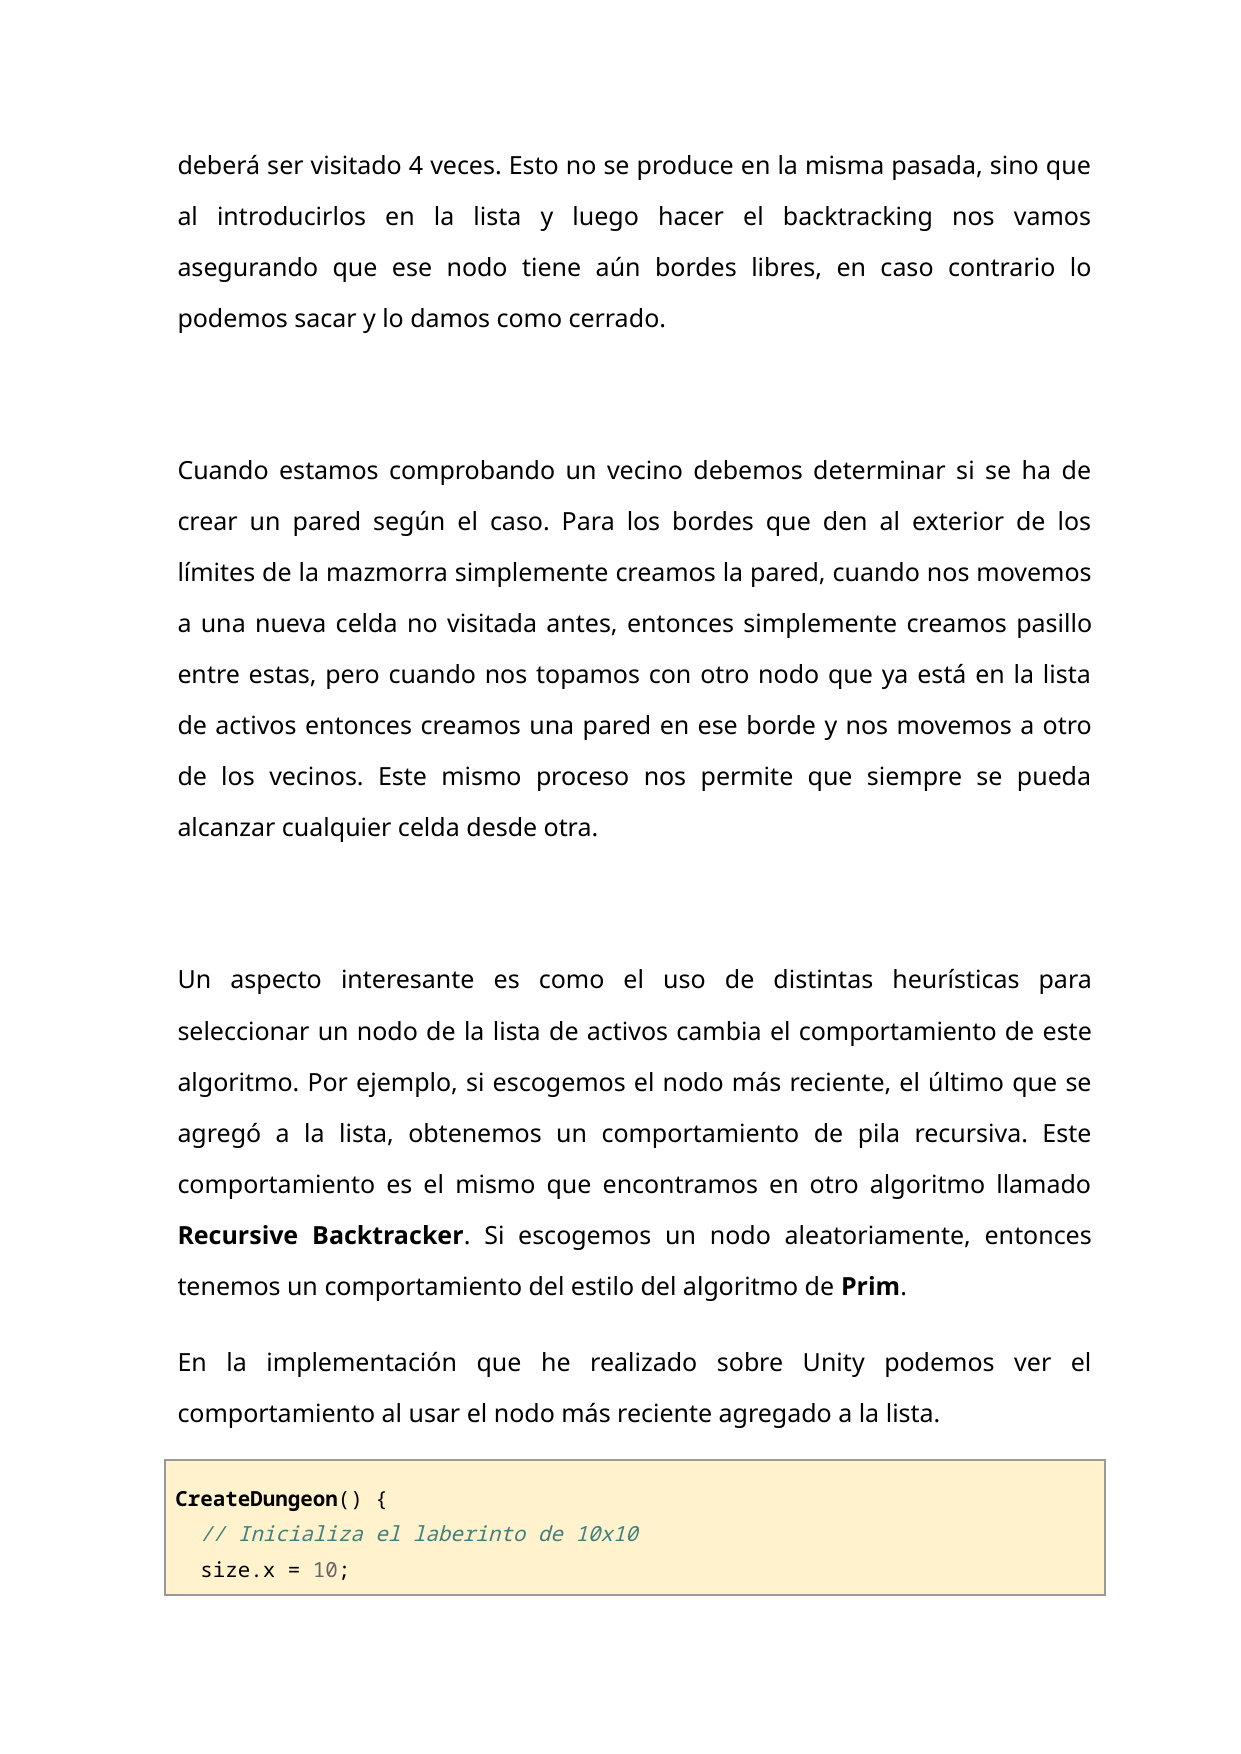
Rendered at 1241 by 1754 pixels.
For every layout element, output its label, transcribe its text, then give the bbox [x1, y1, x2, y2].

text Un aspecto interesante es como el uso de distintas heurísticas para seleccionar un nodo de la lista de activos cambia el comportamiento de este algoritmo. Por ejemplo, si escogemos el nodo más reciente, el último que se agregó a la lista, obtenemos un comportamiento de pila recursiva. Este comportamiento es el mismo que encontramos en otro algoritmo llamado Recursive Backtracker. Si escogemos un nodo aleatoriamente, entonces tenemos un comportamiento del estilo del algoritmo de Prim. [177, 962, 1093, 1302]
table_header CreateDungeon() { // Inicializa el laberinto de 10x10 size.x = 10; [166, 1461, 1104, 1594]
text Cuando estamos comprobando un vecino debemos determinar si se ha de crear un pared según el caso. Para los bordes que den al exterior de los límites de la mazmorra simplemente creamos la pared, cuando nos movemos a una nueva celda no visitada antes, entonces simplemente creamos pasillo entre estas, pero cuando nos topamos con otro nodo que ya está en la lista de activos entonces creamos una pared en ese borde y nos movemos a otro de los vecinos. Este mismo proceso nos permite que siempre se pueda alcanzar cualquier celda desde otra. [177, 453, 1093, 844]
text En la implementación que he realizado sobre Unity podemos ver el comportamiento al usar el nodo más reciente agregado a la lista. [177, 1344, 1093, 1429]
text deberá ser visitado 4 veces. Esto no se produce en la misma pasada, sino que al introducirlos en la lista y luego hacer el backtracking nos vamos asegurando que ese nodo tiene aún bordes libres, en caso contrario lo podemos sacar y lo damos como cerrado. [177, 148, 1093, 335]
